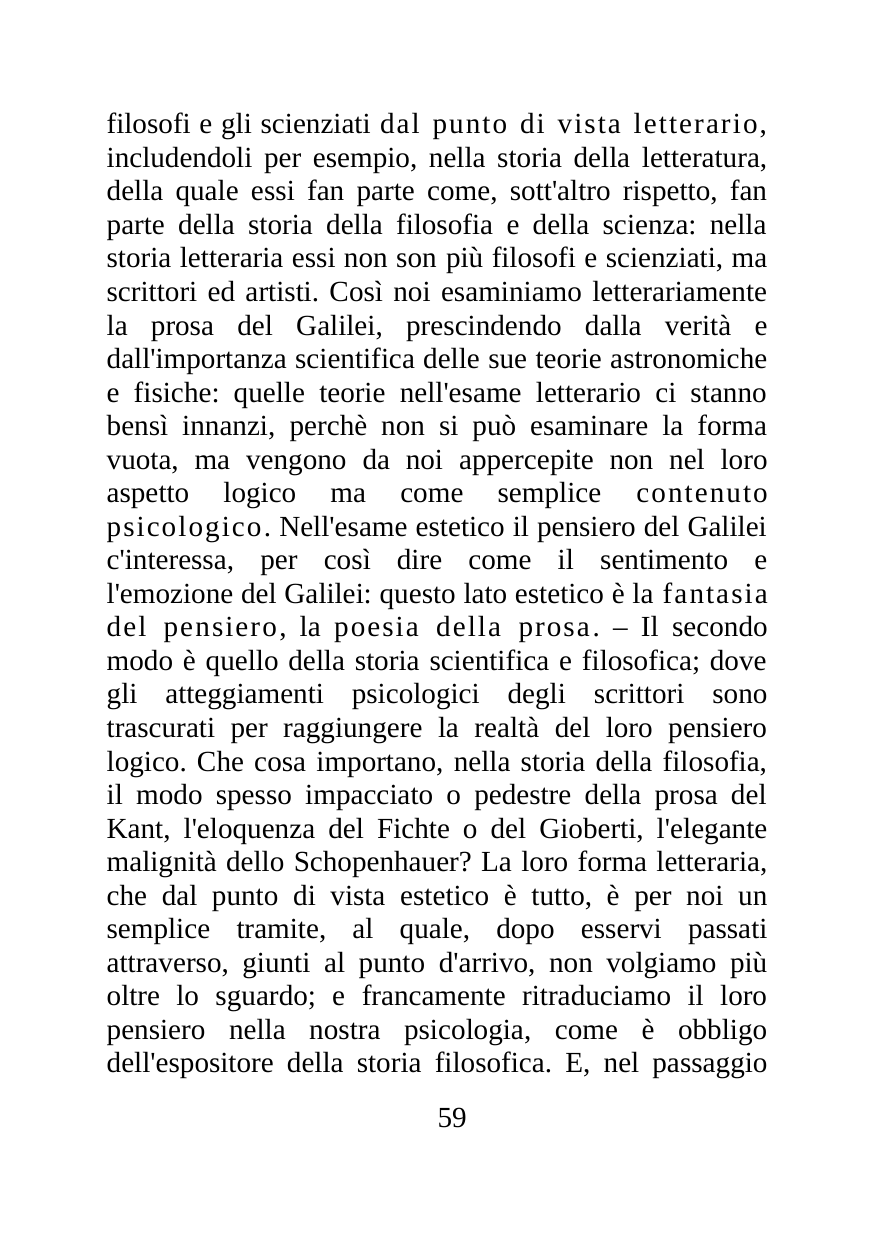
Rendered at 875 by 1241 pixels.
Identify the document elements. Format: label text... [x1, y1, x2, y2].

text filosofi e gli scienziati dal punto di vista letterario, includendoli per esempio, nella storia della letteratura, della quale essi fan parte come, sott'altro rispetto, fan parte della storia della filosofia e della scienza: nella storia letteraria essi non son più filosofi e scienziati, ma scrittori ed artisti. Così noi esaminiamo letterariamente la prosa del Galilei, prescindendo dalla verità e dall'importanza scientifica delle sue teorie astronomiche e fisiche: quelle teorie nell'esame letterario ci stanno bensì innanzi, perchè non si può esaminare la forma vuota, ma vengono da noi appercepite non nel loro aspetto logico ma come semplice contenuto psicologico. Nell'esame estetico il pensiero del Galilei c'interessa, per così dire come il sentimento e l'emozione del Galilei: questo lato estetico è la fantasia del pensiero, la poesia della prosa. ‒ Il secondo modo è quello della storia scientifica e filosofica; dove gli atteggiamenti psicologici degli scrittori sono trascurati per raggiungere la realtà del loro pensiero logico. Che cosa importano, nella storia della filosofia, il modo spesso impacciato o pedestre della prosa del Kant, l'eloquenza del Fichte o del Gioberti, l'elegante malignità dello Schopenhauer? La loro forma letteraria, che dal punto di vista estetico è tutto, è per noi un semplice tramite, al quale, dopo esservi passati attraverso, giunti al punto d'arrivo, non volgiamo più oltre lo sguardo; e francamente ritraduciamo il loro pensiero nella nostra psicologia, come è obbligo dell'espositore della storia filosofica. E, nel passaggio [106, 106, 768, 1079]
